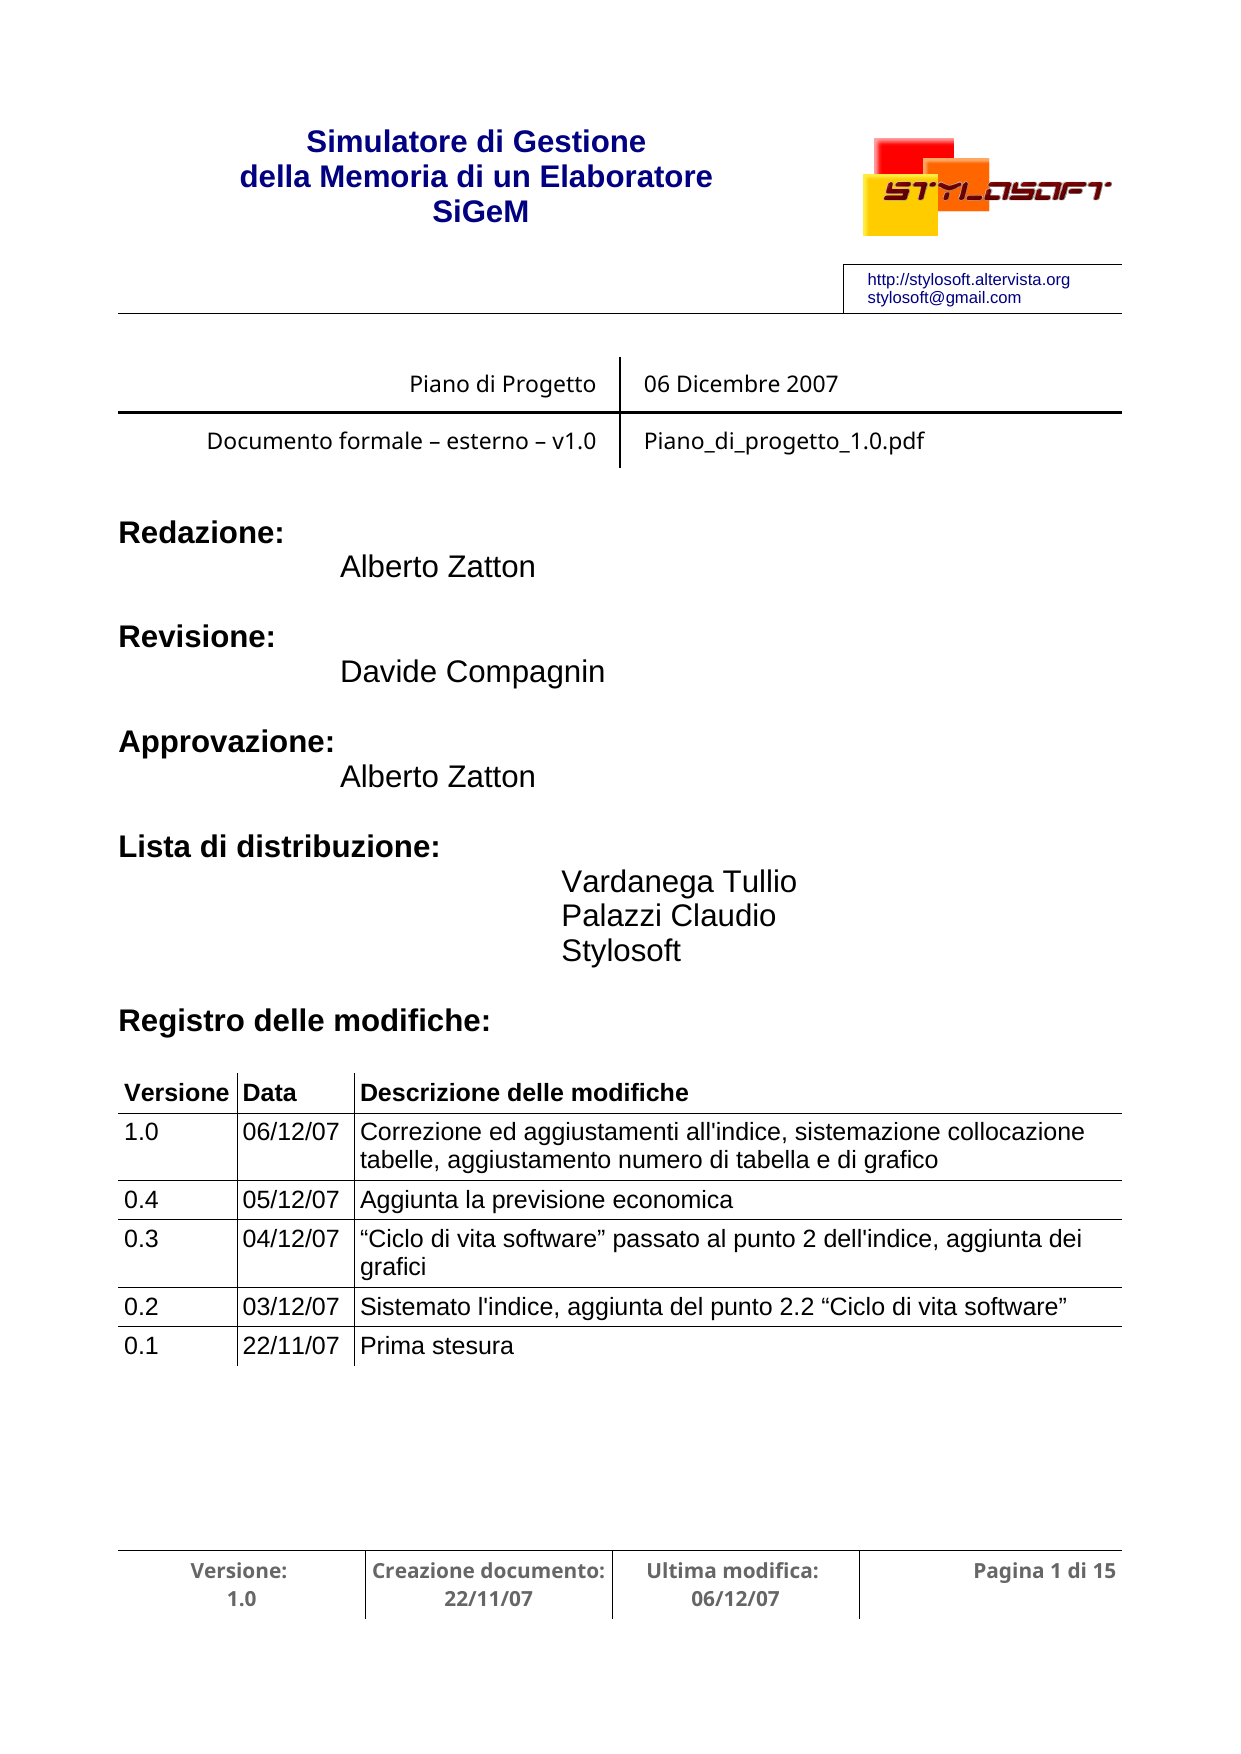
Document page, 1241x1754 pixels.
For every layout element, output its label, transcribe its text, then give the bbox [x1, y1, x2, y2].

text Revisione: [118, 619, 1122, 654]
table_header Data [238, 1073, 354, 1112]
table_cell 0.3 [118, 1220, 237, 1287]
table_cell Piano_di_progetto_1.0.pdf [621, 414, 1122, 468]
table_cell Prima stesura [355, 1327, 1122, 1366]
table_cell 05/12/07 [238, 1181, 354, 1219]
text Registro delle modifiche: [118, 1003, 1122, 1038]
text Approvazione: [118, 724, 1122, 759]
text Palazzi Claudio [118, 898, 1122, 933]
table_cell 03/12/07 [238, 1288, 354, 1326]
table_cell Sistemato l'indice, aggiunta del punto 2.2 “Ciclo di vita software” [355, 1288, 1122, 1326]
table_cell Aggiunta la previsione economica [355, 1181, 1122, 1219]
table_cell 06/12/07 [238, 1114, 354, 1180]
table_cell 0.1 [118, 1327, 237, 1366]
table_cell 22/11/07 [238, 1327, 354, 1366]
table_header Descrizione delle modifiche [355, 1073, 1122, 1112]
table_cell 1.0 [118, 1114, 237, 1180]
text Vardanega Tullio [118, 864, 1122, 898]
text Stylosoft [118, 933, 1122, 968]
table_header 06 Dicembre 2007 [621, 357, 1122, 411]
text Alberto Zatton [118, 549, 1122, 584]
text Davide Compagnin [118, 654, 1122, 689]
table_header Piano di Progetto [118, 357, 619, 411]
table_cell Correzione ed aggiustamenti all'indice, sistemazione collocazione tabelle, aggiustamento numero di tabella e di grafico [355, 1114, 1122, 1180]
text Lista di distribuzione: [118, 829, 1122, 864]
table_header Versione [118, 1073, 237, 1112]
table_cell “Ciclo di vita software” passato al punto 2 dell'indice, aggiunta dei grafici [355, 1220, 1122, 1287]
table_cell Documento formale – esterno – v1.0 [118, 414, 619, 468]
table_cell 0.2 [118, 1288, 237, 1326]
text Alberto Zatton [118, 759, 1122, 794]
text Redazione: [118, 515, 1122, 549]
table_cell 04/12/07 [238, 1220, 354, 1287]
picture [848, 123, 1117, 247]
table_cell 0.4 [118, 1181, 237, 1219]
